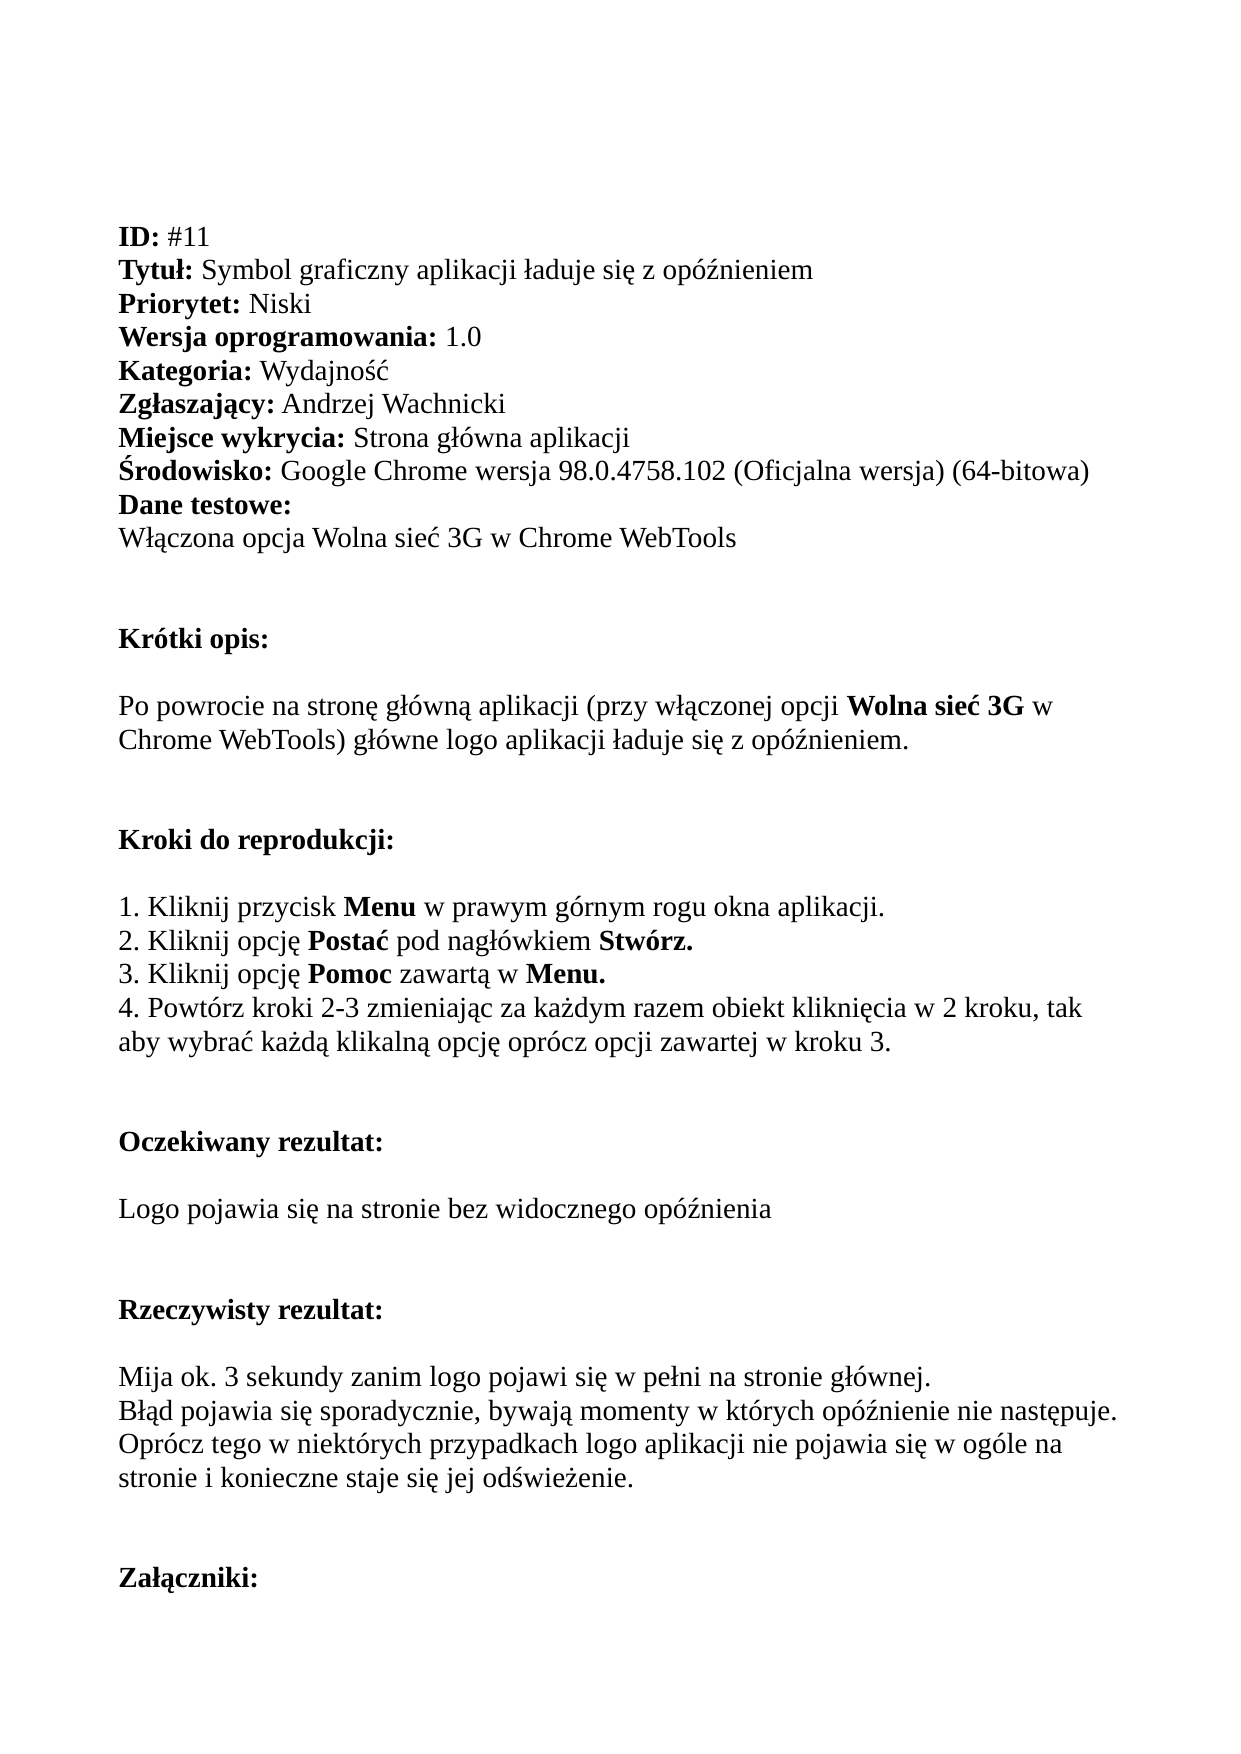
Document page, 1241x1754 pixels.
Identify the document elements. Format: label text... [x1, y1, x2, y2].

text 4. Powtórz kroki 2-3 zmieniając za każdym razem obiekt kliknięcia w 2 kroku, tak aby wybrać każdą klikalną opcję oprócz opcji zawartej w kroku 3. [118, 990, 1122, 1057]
text Załączniki: [118, 1560, 1122, 1594]
text Wersja oprogramowania: 1.0 [118, 319, 1122, 353]
text Kategoria: Wydajność [118, 353, 1122, 386]
text Rzeczywisty rezultat: [118, 1292, 1122, 1326]
text Logo pojawia się na stronie bez widocznego opóźnienia [118, 1191, 1122, 1225]
text Kroki do reprodukcji: [118, 822, 1122, 856]
text Oprócz tego w niektórych przypadkach logo aplikacji nie pojawia się w ogóle na stronie i konieczne staje się jej odświeżenie. [118, 1426, 1122, 1493]
text Miejsce wykrycia: Strona główna aplikacji [118, 420, 1122, 453]
text Krótki opis: [118, 621, 1122, 655]
text Zgłaszający: Andrzej Wachnicki [118, 386, 1122, 420]
text Środowisko: Google Chrome wersja 98.0.4758.102 (Oficjalna wersja) (64-bitowa) [118, 453, 1122, 487]
text 2. Kliknij opcję Postać pod nagłówkiem Stwórz. [118, 923, 1122, 957]
text Oczekiwany rezultat: [118, 1124, 1122, 1158]
text Dane testowe: [118, 487, 1122, 521]
text ID: #11 [118, 219, 1122, 252]
text Włączona opcja Wolna sieć 3G w Chrome WebTools [118, 521, 1122, 554]
text 3. Kliknij opcję Pomoc zawartą w Menu. [118, 957, 1122, 990]
text 1. Kliknij przycisk Menu w prawym górnym rogu okna aplikacji. [118, 889, 1122, 923]
text Mija ok. 3 sekundy zanim logo pojawi się w pełni na stronie głównej. [118, 1359, 1122, 1393]
text Błąd pojawia się sporadycznie, bywają momenty w których opóźnienie nie następuje. [118, 1393, 1122, 1426]
text Priorytet: Niski [118, 286, 1122, 319]
text Po powrocie na stronę główną aplikacji (przy włączonej opcji Wolna sieć 3G w Chrome WebTools) główne logo aplikacji ładuje się z opóźnieniem. [118, 688, 1122, 755]
text Tytuł: Symbol graficzny aplikacji ładuje się z opóźnieniem [118, 252, 1122, 286]
